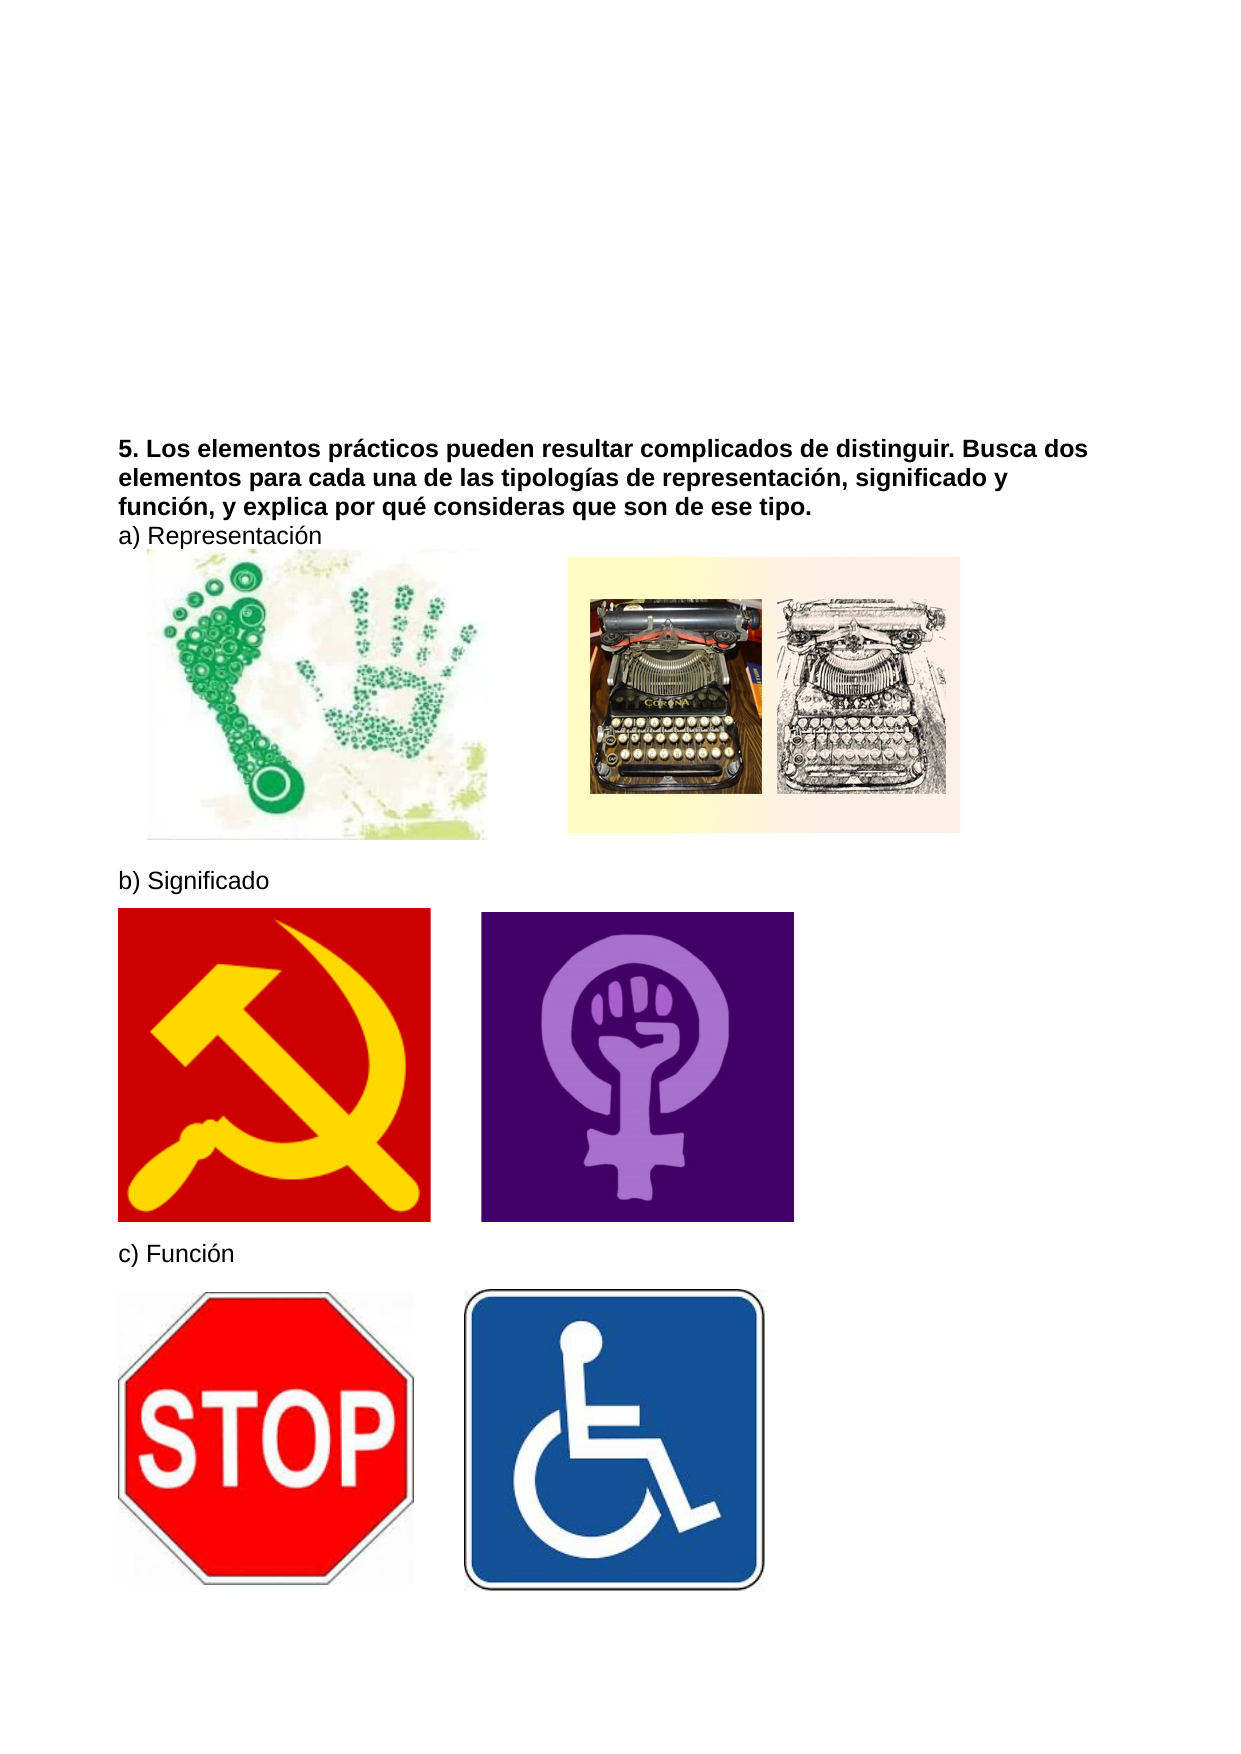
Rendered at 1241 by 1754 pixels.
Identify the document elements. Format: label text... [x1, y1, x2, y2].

picture [481, 912, 794, 1222]
picture [118, 908, 431, 1222]
text c) Función [118, 1239, 1122, 1268]
picture [118, 549, 507, 840]
text b) Significado [118, 866, 1122, 894]
picture [567, 557, 961, 833]
text a) Representación [118, 521, 1122, 549]
picture [118, 1292, 414, 1585]
text elementos para cada una de las tipologías de representación, significado y [118, 463, 1122, 492]
picture [464, 1289, 766, 1592]
text 5. Los elementos prácticos pueden resultar complicados de distinguir. Busca dos [118, 434, 1122, 463]
text función, y explica por qué consideras que son de ese tipo. [118, 492, 1122, 521]
